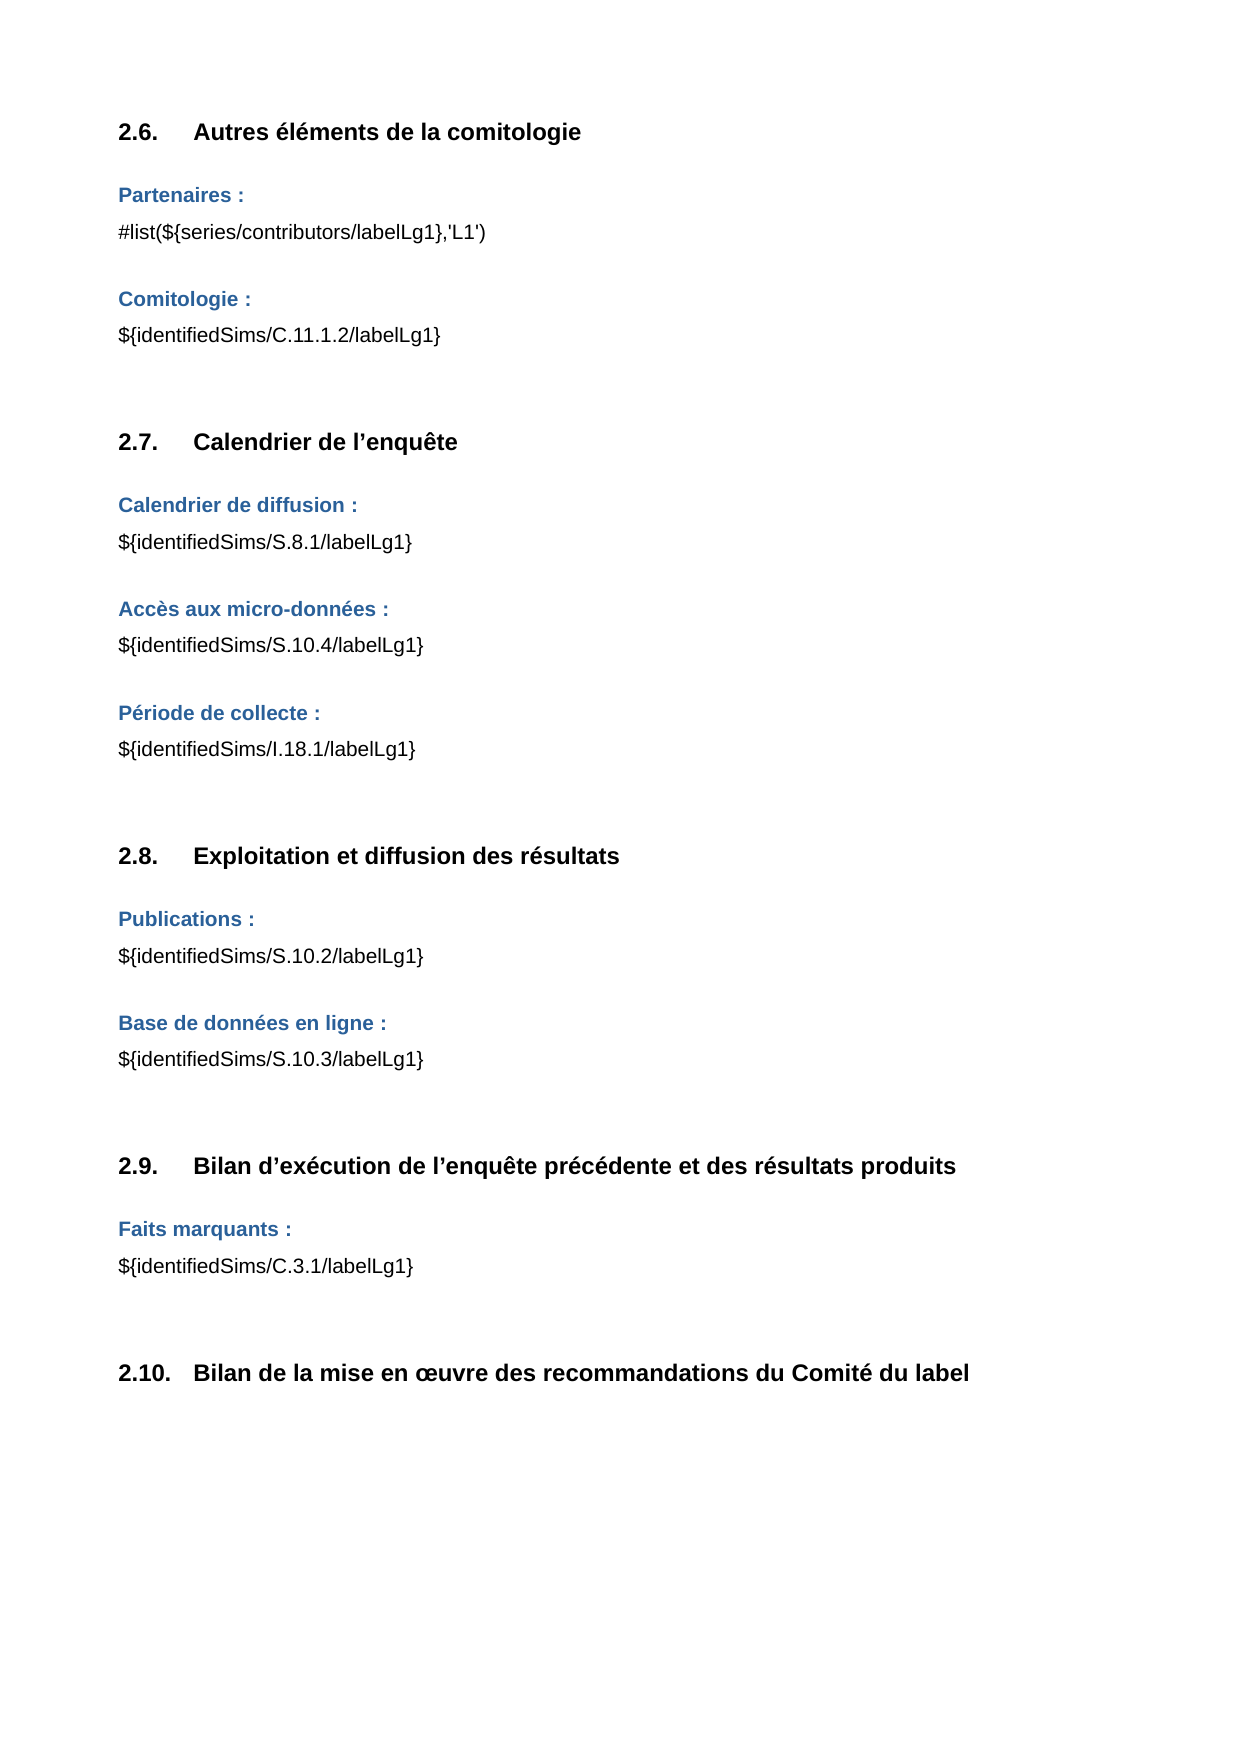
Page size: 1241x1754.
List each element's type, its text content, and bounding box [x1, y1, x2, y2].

text ${identifiedSims/S.10.2/labelLg1} [118, 943, 1122, 967]
subtitle Exploitation et diffusion des résultats [118, 842, 1122, 869]
subtitle Période de collecte : [118, 700, 1122, 724]
subtitle Bilan d’exécution de l’enquête précédente et des résultats produits [118, 1152, 1122, 1179]
text ${identifiedSims/C.11.1.2/labelLg1} [118, 323, 1122, 347]
subtitle Calendrier de diffusion : [118, 493, 1122, 517]
text ${identifiedSims/S.10.3/labelLg1} [118, 1047, 1122, 1071]
subtitle Calendrier de l’enquête [118, 428, 1122, 456]
subtitle Partenaires : [118, 183, 1122, 207]
text ${identifiedSims/C.3.1/labelLg1} [118, 1253, 1122, 1277]
text ${identifiedSims/S.8.1/labelLg1} [118, 530, 1122, 554]
text ${identifiedSims/I.18.1/labelLg1} [118, 737, 1122, 761]
subtitle Autres éléments de la comitologie [118, 118, 1122, 146]
subtitle Faits marquants : [118, 1217, 1122, 1241]
subtitle Comitologie : [118, 287, 1122, 311]
subtitle Publications : [118, 907, 1122, 931]
subtitle Accès aux micro-données : [118, 597, 1122, 621]
text #list(${series/contributors/labelLg1},'L1') [118, 220, 1122, 244]
subtitle Bilan de la mise en œuvre des recommandations du Comité du label [118, 1358, 1122, 1386]
text ${identifiedSims/S.10.4/labelLg1} [118, 633, 1122, 657]
subtitle Base de données en ligne : [118, 1011, 1122, 1034]
